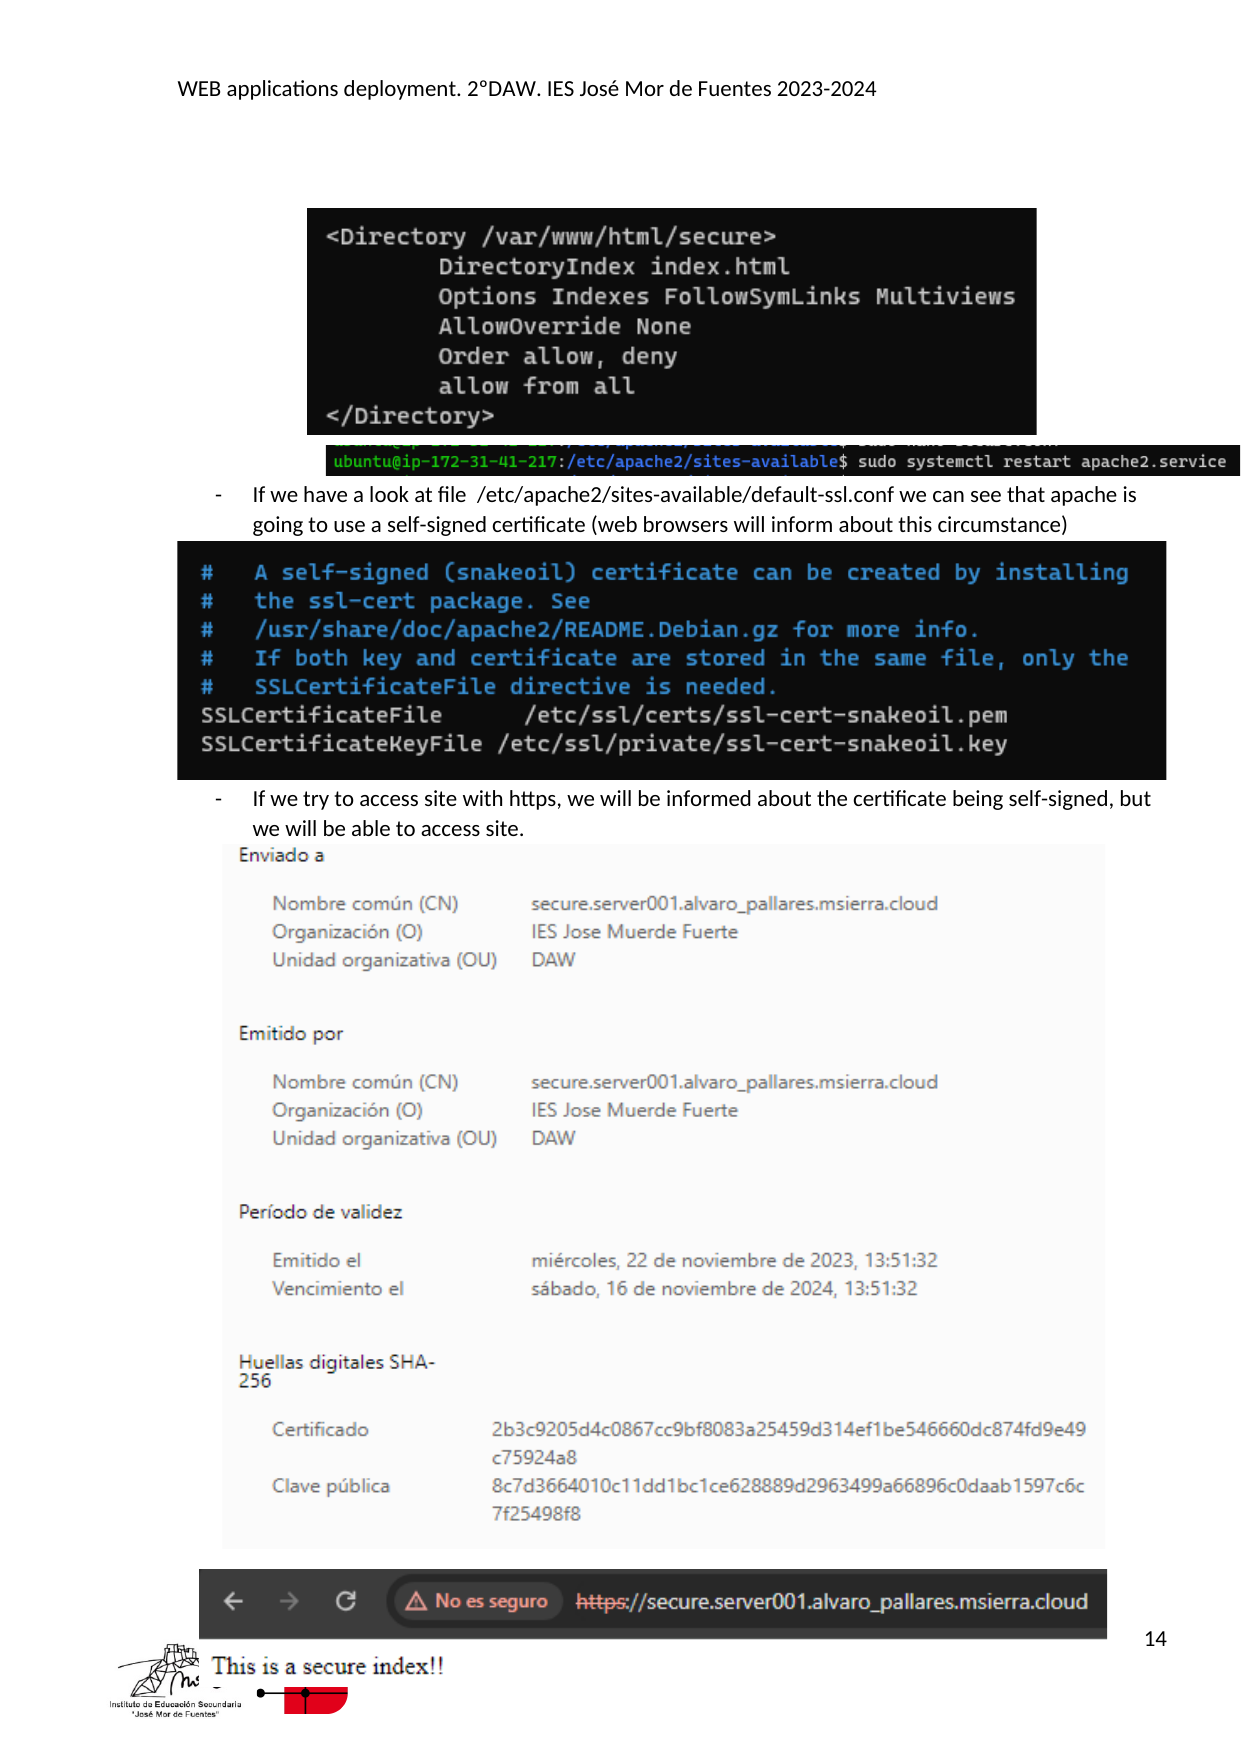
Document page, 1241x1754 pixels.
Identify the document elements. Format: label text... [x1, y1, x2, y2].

list If we have a look at file /etc/apache2/sites-available/default-ssl.conf we can see that apache is going to use a self-signed certificate (web browsers will inform about this circumstance) [215, 480, 1167, 538]
picture [100, 1569, 1108, 1736]
list If we try to access site with https, we will be informed about the certificate being self-signed, but we will be able to access site. [215, 780, 1167, 842]
picture [307, 208, 1037, 435]
picture [177, 541, 1167, 780]
picture [325, 445, 1241, 476]
picture [222, 844, 1106, 1549]
